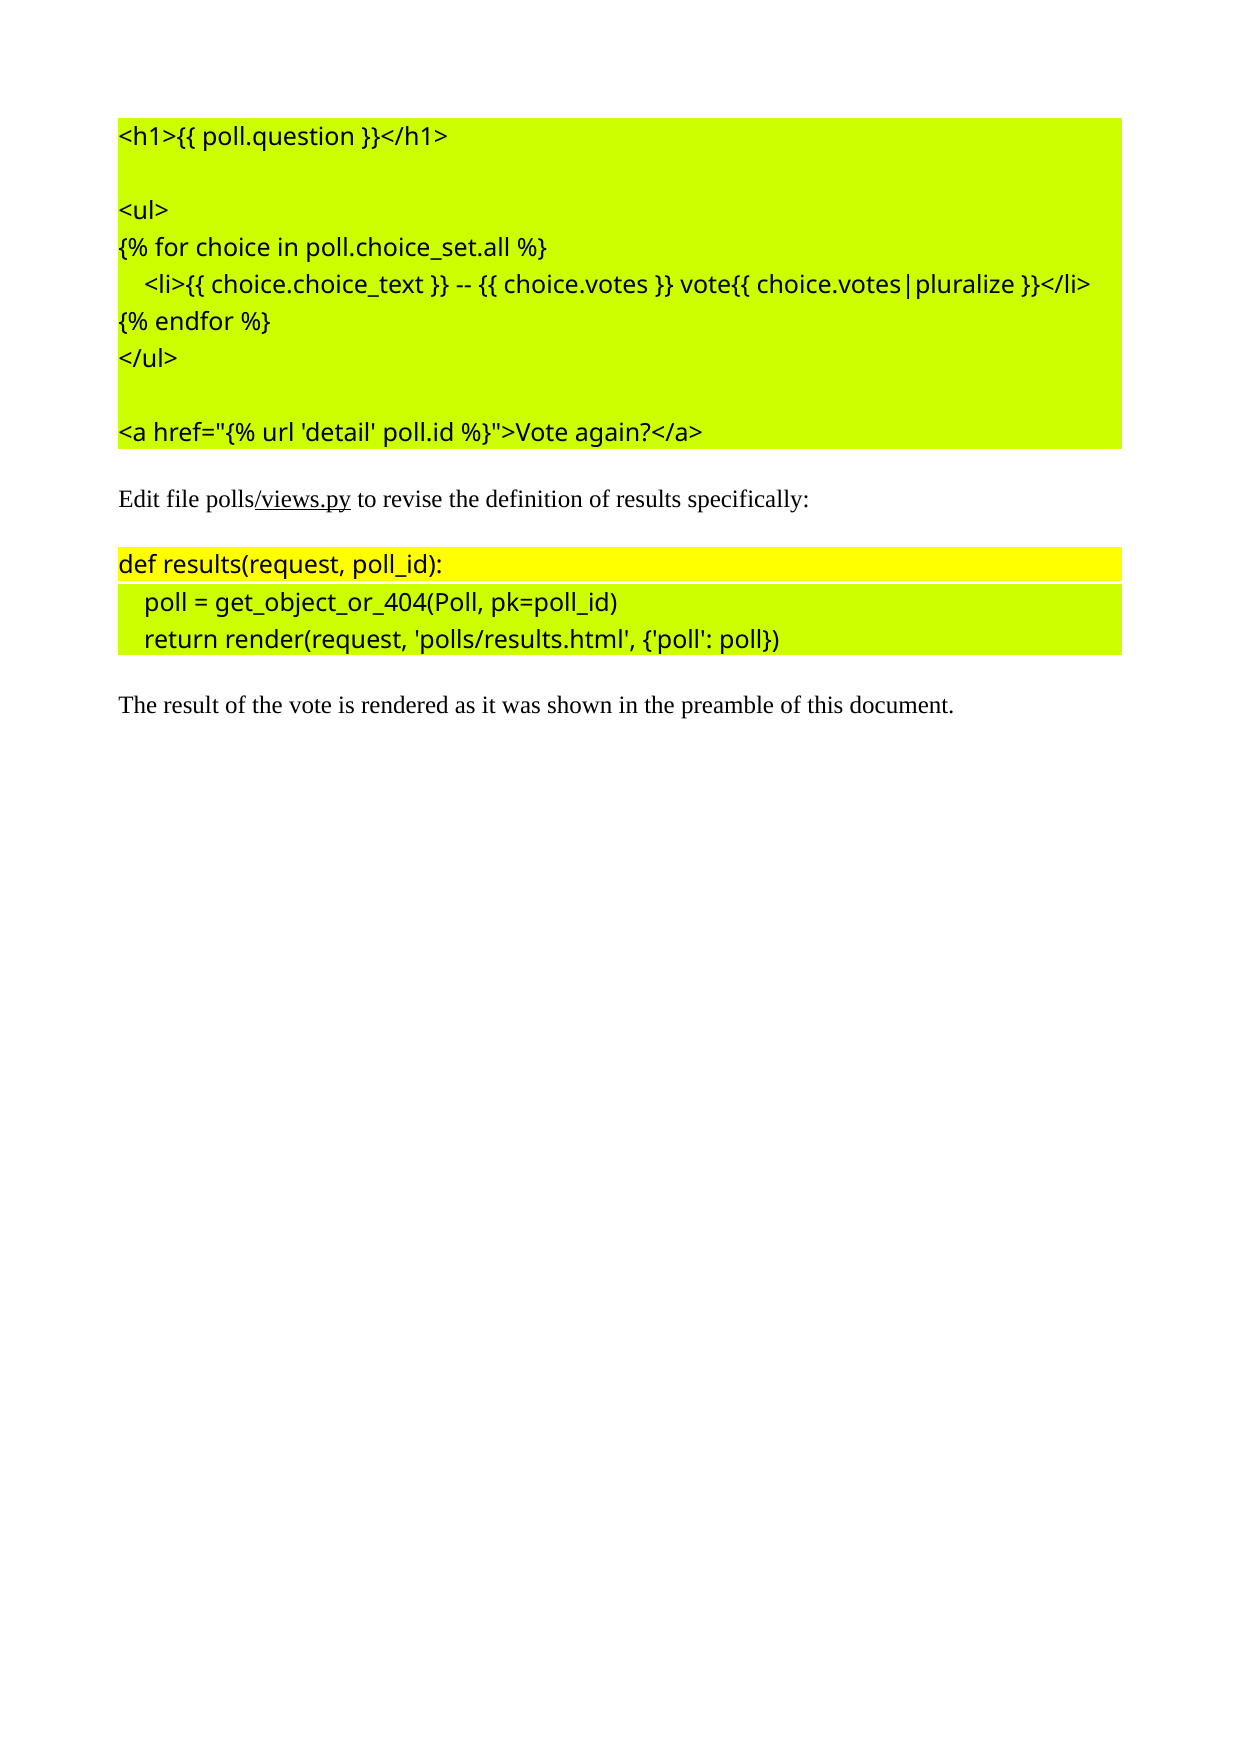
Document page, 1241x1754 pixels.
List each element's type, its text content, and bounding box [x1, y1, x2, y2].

text {% endfor %} [118, 303, 1122, 338]
text The result of the vote is rendered as it was shown in the preamble of this document. [118, 690, 1122, 719]
text <li>{{ choice.choice_text }} -- {{ choice.votes }} vote{{ choice.votes|pluralize }}</li> [118, 266, 1122, 301]
text def results(request, poll_id): [118, 547, 1122, 581]
text {% for choice in poll.choice_set.all %} [118, 229, 1122, 263]
text Edit file polls/views.py to revise the definition of results specifically: [118, 484, 1122, 512]
text return render(request, 'polls/results.html', {'poll': poll}) [118, 621, 1122, 655]
text <a href="{% url 'detail' poll.id %}">Vote again?</a> [118, 415, 1122, 449]
text <h1>{{ poll.question }}</h1> [118, 118, 1122, 152]
text </ul> [118, 341, 1122, 375]
text poll = get_object_or_404(Poll, pk=poll_id) [118, 584, 1122, 618]
text <ul> [118, 192, 1122, 226]
